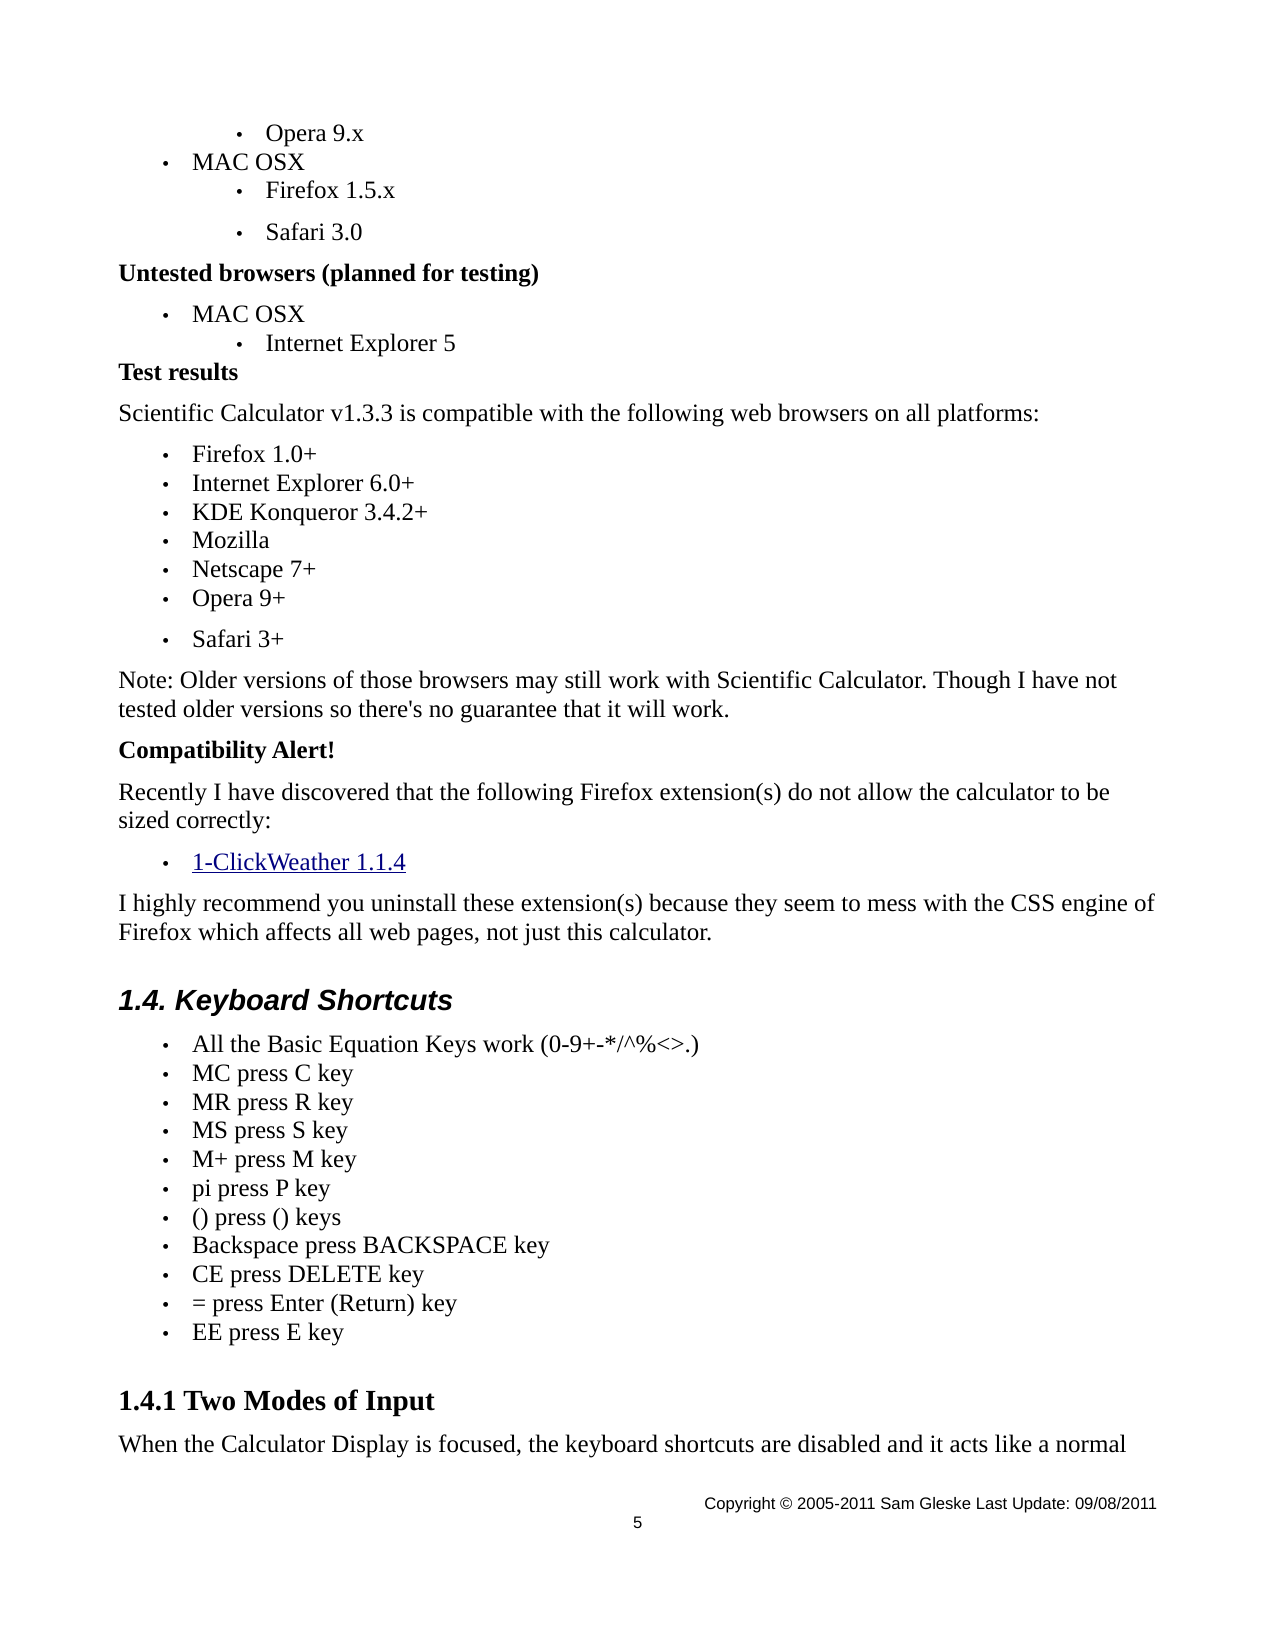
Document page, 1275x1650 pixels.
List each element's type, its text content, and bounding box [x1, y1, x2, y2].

list Safari 3.0 [236, 217, 1157, 246]
list MC press C key [162, 1058, 1157, 1087]
list = press Enter (Return) key [162, 1288, 1157, 1317]
text Scientific Calculator v1.3.3 is compatible with the following web browsers on all platforms: [118, 398, 1157, 427]
list 1-ClickWeather 1.1.4 [162, 847, 1157, 876]
subtitle 1.4. Keyboard Shortcuts [118, 983, 1157, 1017]
list Firefox 1.5.x [236, 176, 1157, 204]
list pi press P key [162, 1173, 1157, 1202]
text Compatibility Alert! [118, 736, 1157, 764]
list Mozilla [162, 526, 1157, 554]
list Opera 9.x [236, 118, 1157, 147]
list KDE Konqueror 3.4.2+ [162, 497, 1157, 526]
text Test results [118, 357, 1157, 386]
list EE press E key [162, 1317, 1157, 1345]
list All the Basic Equation Keys work (0-9+-*/^%<>.) [162, 1029, 1157, 1058]
list Netscape 7+ [162, 554, 1157, 583]
list Internet Explorer 5 [236, 328, 1157, 357]
subtitle 1.4.1 Two Modes of Input [118, 1383, 1157, 1416]
list () press () keys [162, 1202, 1157, 1230]
list MAC OSX [162, 147, 1157, 176]
text Untested browsers (planned for testing) [118, 258, 1157, 287]
text Recently I have discovered that the following Firefox extension(s) do not allow the calculator to be sized correctly: [118, 777, 1157, 834]
list Internet Explorer 6.0+ [162, 468, 1157, 497]
list Firefox 1.0+ [162, 439, 1157, 468]
list MAC OSX [162, 299, 1157, 328]
text I highly recommend you uninstall these extension(s) because they seem to mess with the CSS engine of Firefox which affects all web pages, not just this calculator. [118, 888, 1157, 946]
text When the Calculator Display is focused, the keyboard shortcuts are disabled and it acts like a normal [118, 1429, 1157, 1458]
list Safari 3+ [162, 624, 1157, 653]
list MS press S key [162, 1115, 1157, 1144]
list M+ press M key [162, 1144, 1157, 1173]
text Note: Older versions of those browsers may still work with Scientific Calculator. Though I have not tested older versions so there's no guarantee that it will work. [118, 666, 1157, 723]
list MR press R key [162, 1087, 1157, 1115]
list Opera 9+ [162, 583, 1157, 612]
list Backspace press BACKSPACE key [162, 1230, 1157, 1259]
list CE press DELETE key [162, 1259, 1157, 1288]
